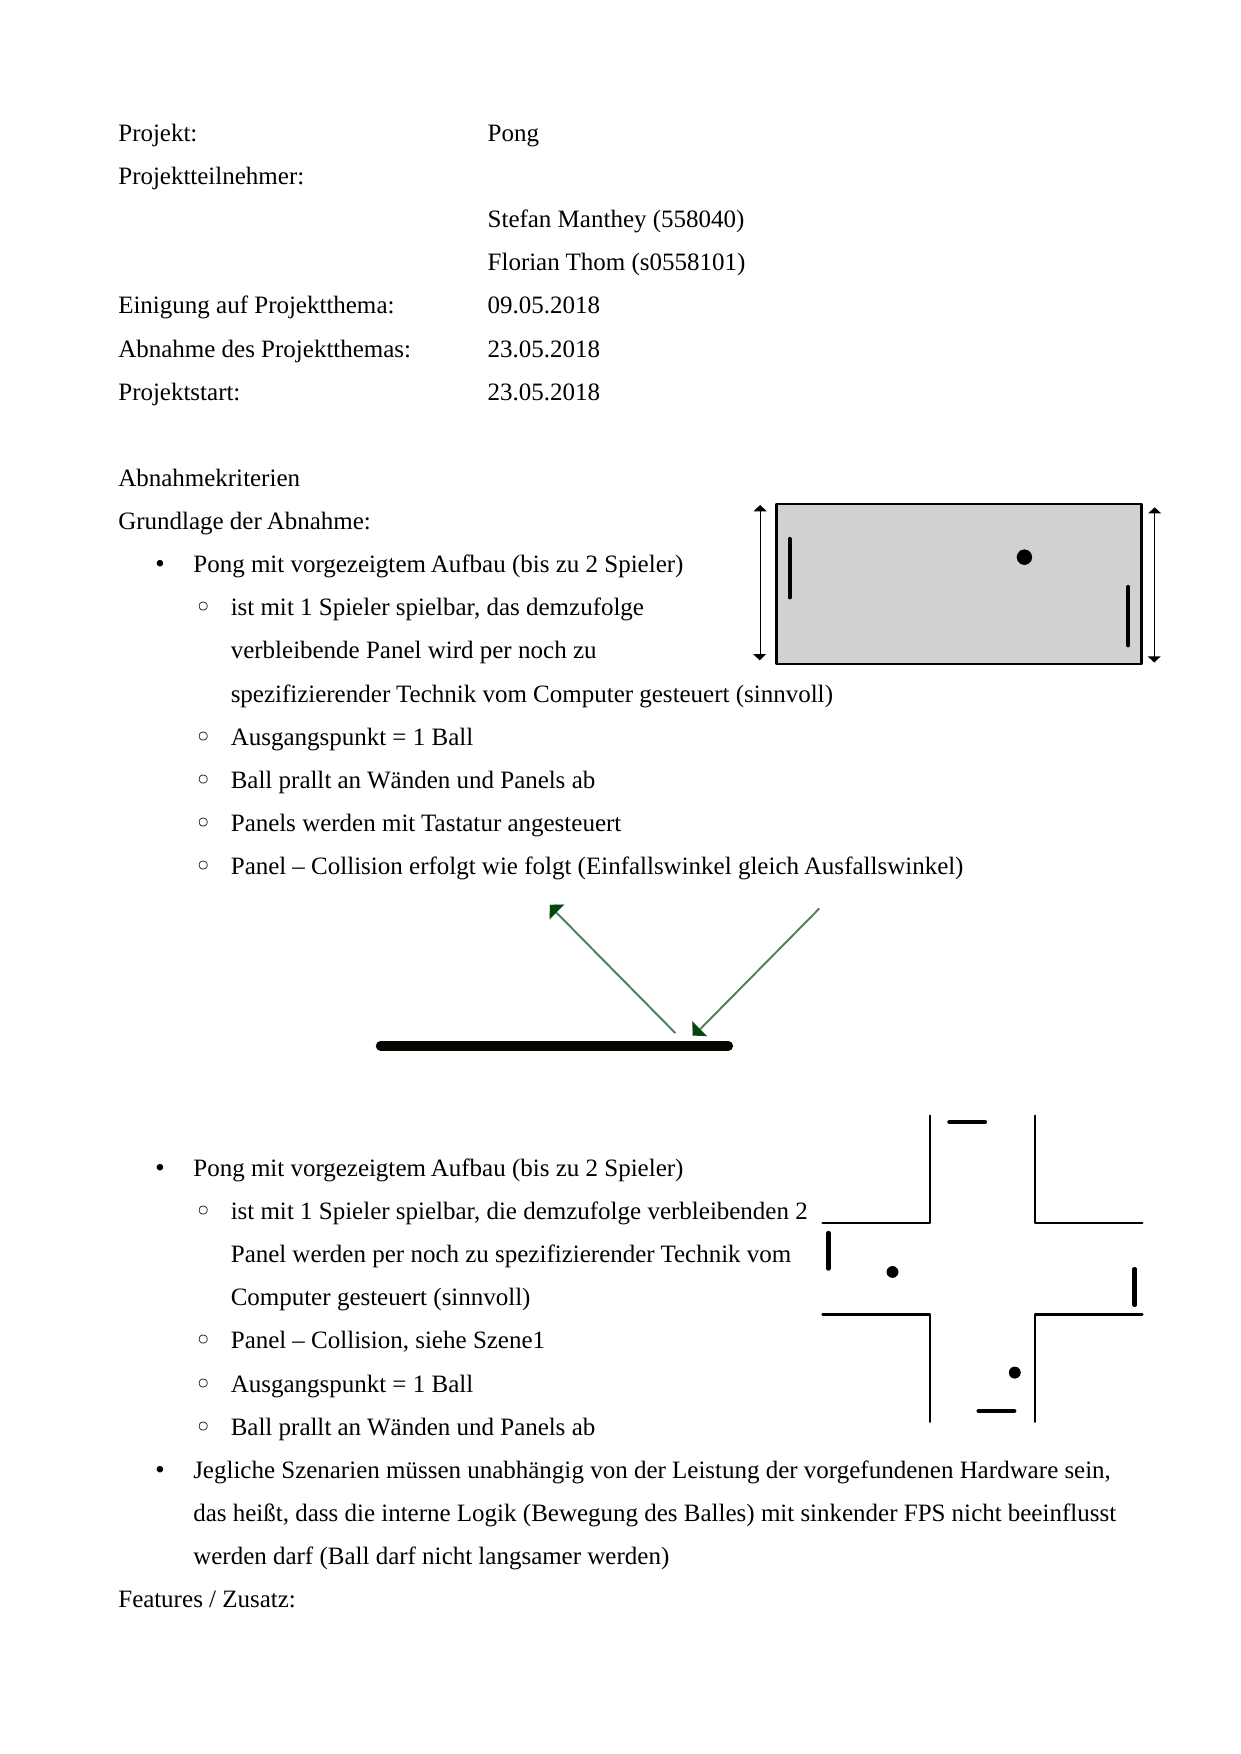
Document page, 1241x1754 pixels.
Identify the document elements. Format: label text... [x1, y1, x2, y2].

text Einigung auf Projektthema: 09.05.2018 [118, 291, 1122, 319]
text Projektstart: 23.05.2018 [118, 377, 1122, 406]
list Pong mit vorgezeigtem Aufbau (bis zu 2 Spieler) [156, 549, 760, 578]
text Florian Thom (s0558101) [118, 247, 1122, 276]
list ist mit 1 Spieler spielbar, die demzufolge verbleibenden 2 Panel werden per noch zu spezifizierender Technik vom Computer gesteuert (sinnvoll) [193, 1196, 1122, 1311]
list Jegliche Szenarien müssen unabhängig von der Leistung der vorgefundenen Hardware sein, das heißt, dass die interne Logik (Bewegung des Balles) mit sinkender FPS nicht beeinflusst werden darf (Ball darf nicht langsamer werden) [156, 1455, 1122, 1570]
list [1036, 1153, 1122, 1182]
list [931, 1369, 1034, 1397]
list Panels werden mit Tastatur angesteuert [193, 808, 1122, 837]
list Pong mit vorgezeigtem Aufbau (bis zu 2 Spieler) [156, 1153, 929, 1182]
text Projektteilnehmer: [118, 161, 1122, 190]
list Ausgangspunkt = 1 Ball [193, 1369, 929, 1397]
list Panel – Collision erfolgt wie folgt (Einfallswinkel gleich Ausfallswinkel) [193, 851, 1122, 880]
list [931, 1326, 1034, 1354]
text Grundlage der Abnahme: [118, 506, 760, 535]
list Ball prallt an Wänden und Panels ab [193, 765, 1122, 794]
list [1036, 1326, 1122, 1354]
list [1036, 1369, 1122, 1397]
list Ausgangspunkt = 1 Ball [193, 722, 1122, 751]
list [931, 1153, 1034, 1182]
text Abnahmekriterien [118, 463, 1122, 492]
text Features / Zusatz: [118, 1584, 1122, 1613]
text Projekt: Pong [118, 118, 1122, 147]
list ist mit 1 Spieler spielbar, das demzufolge verbleibende Panel wird per noch zu spezifizierender Technik vom Computer gesteuert (sinnvoll) [193, 592, 1122, 707]
list Ball prallt an Wänden und Panels ab [193, 1412, 1122, 1441]
list Panel – Collision, siehe Szene1 [193, 1326, 929, 1354]
text Abnahme des Projektthemas: 23.05.2018 [118, 334, 1122, 362]
text Stefan Manthey (558040) [118, 204, 1122, 233]
